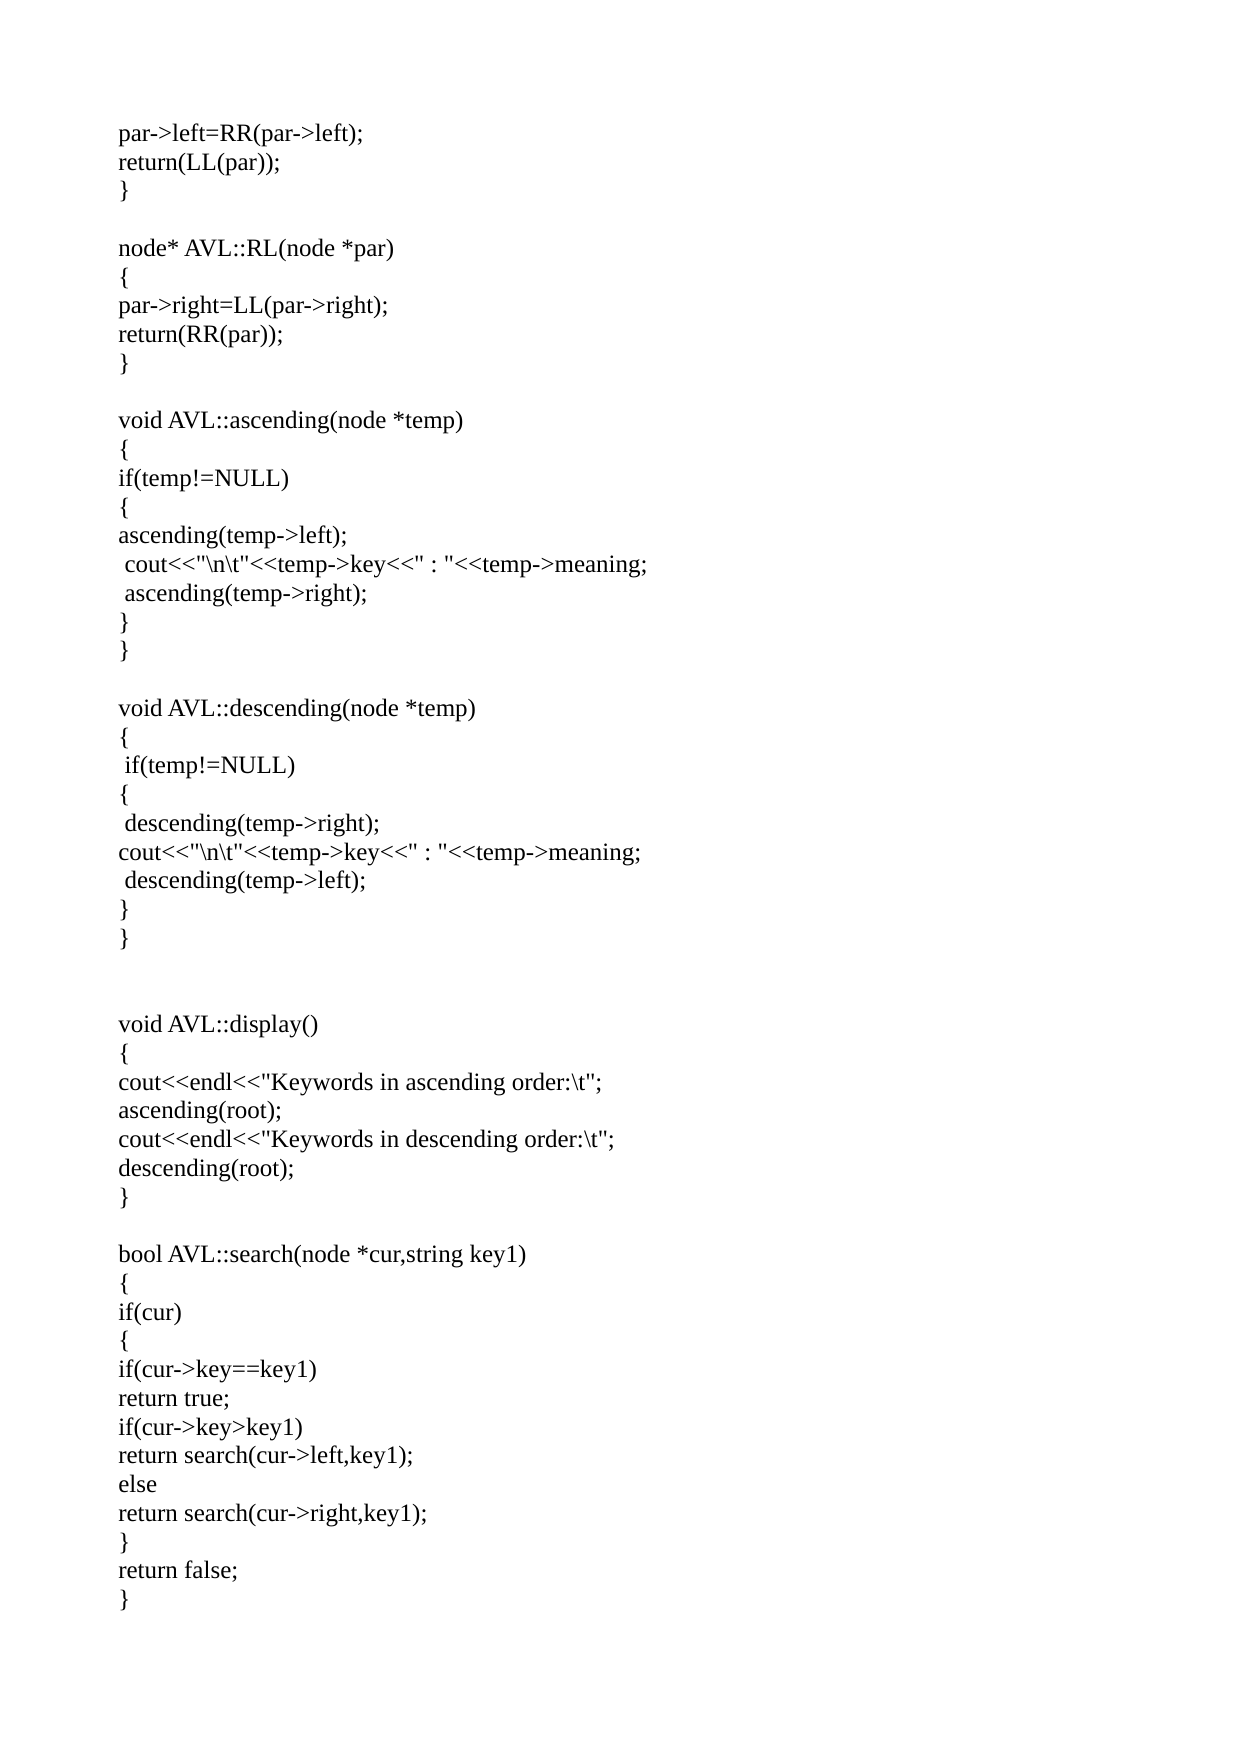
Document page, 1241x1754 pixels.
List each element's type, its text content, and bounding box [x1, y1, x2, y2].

text ascending(root); [118, 1096, 1122, 1124]
text } [118, 636, 1122, 664]
text } [118, 1584, 1122, 1613]
text if(temp!=NULL) [118, 751, 1122, 779]
text return true; [118, 1383, 1122, 1412]
text } [118, 1182, 1122, 1211]
text } [118, 607, 1122, 636]
text descending(temp->right); [118, 808, 1122, 837]
text } [118, 348, 1122, 377]
text if(cur->key>key1) [118, 1412, 1122, 1441]
text cout<<endl<<"Keywords in ascending order:\t"; [118, 1067, 1122, 1096]
text { [118, 1038, 1122, 1067]
text { [118, 779, 1122, 808]
text return(LL(par)); [118, 147, 1122, 176]
text node* AVL::RL(node *par) [118, 233, 1122, 262]
text if(cur) [118, 1297, 1122, 1326]
text } [118, 1527, 1122, 1556]
text } [118, 894, 1122, 923]
text { [118, 722, 1122, 751]
text return false; [118, 1556, 1122, 1584]
text void AVL::descending(node *temp) [118, 693, 1122, 722]
text return search(cur->right,key1); [118, 1498, 1122, 1527]
text ascending(temp->right); [118, 578, 1122, 607]
text { [118, 434, 1122, 463]
text } [118, 923, 1122, 952]
text return(RR(par)); [118, 319, 1122, 348]
text { [118, 1326, 1122, 1354]
text return search(cur->left,key1); [118, 1441, 1122, 1469]
text cout<<"\n\t"<<temp->key<<" : "<<temp->meaning; [118, 549, 1122, 578]
text if(temp!=NULL) [118, 463, 1122, 492]
text cout<<"\n\t"<<temp->key<<" : "<<temp->meaning; [118, 837, 1122, 866]
text descending(temp->left); [118, 866, 1122, 894]
text { [118, 1268, 1122, 1297]
text cout<<endl<<"Keywords in descending order:\t"; [118, 1124, 1122, 1153]
text ascending(temp->left); [118, 521, 1122, 549]
text else [118, 1469, 1122, 1498]
text bool AVL::search(node *cur,string key1) [118, 1239, 1122, 1268]
text if(cur->key==key1) [118, 1354, 1122, 1383]
text { [118, 262, 1122, 291]
text void AVL::ascending(node *temp) [118, 406, 1122, 434]
text par->right=LL(par->right); [118, 291, 1122, 319]
text void AVL::display() [118, 1009, 1122, 1038]
text par->left=RR(par->left); [118, 118, 1122, 147]
text descending(root); [118, 1153, 1122, 1182]
text } [118, 176, 1122, 204]
text { [118, 492, 1122, 521]
